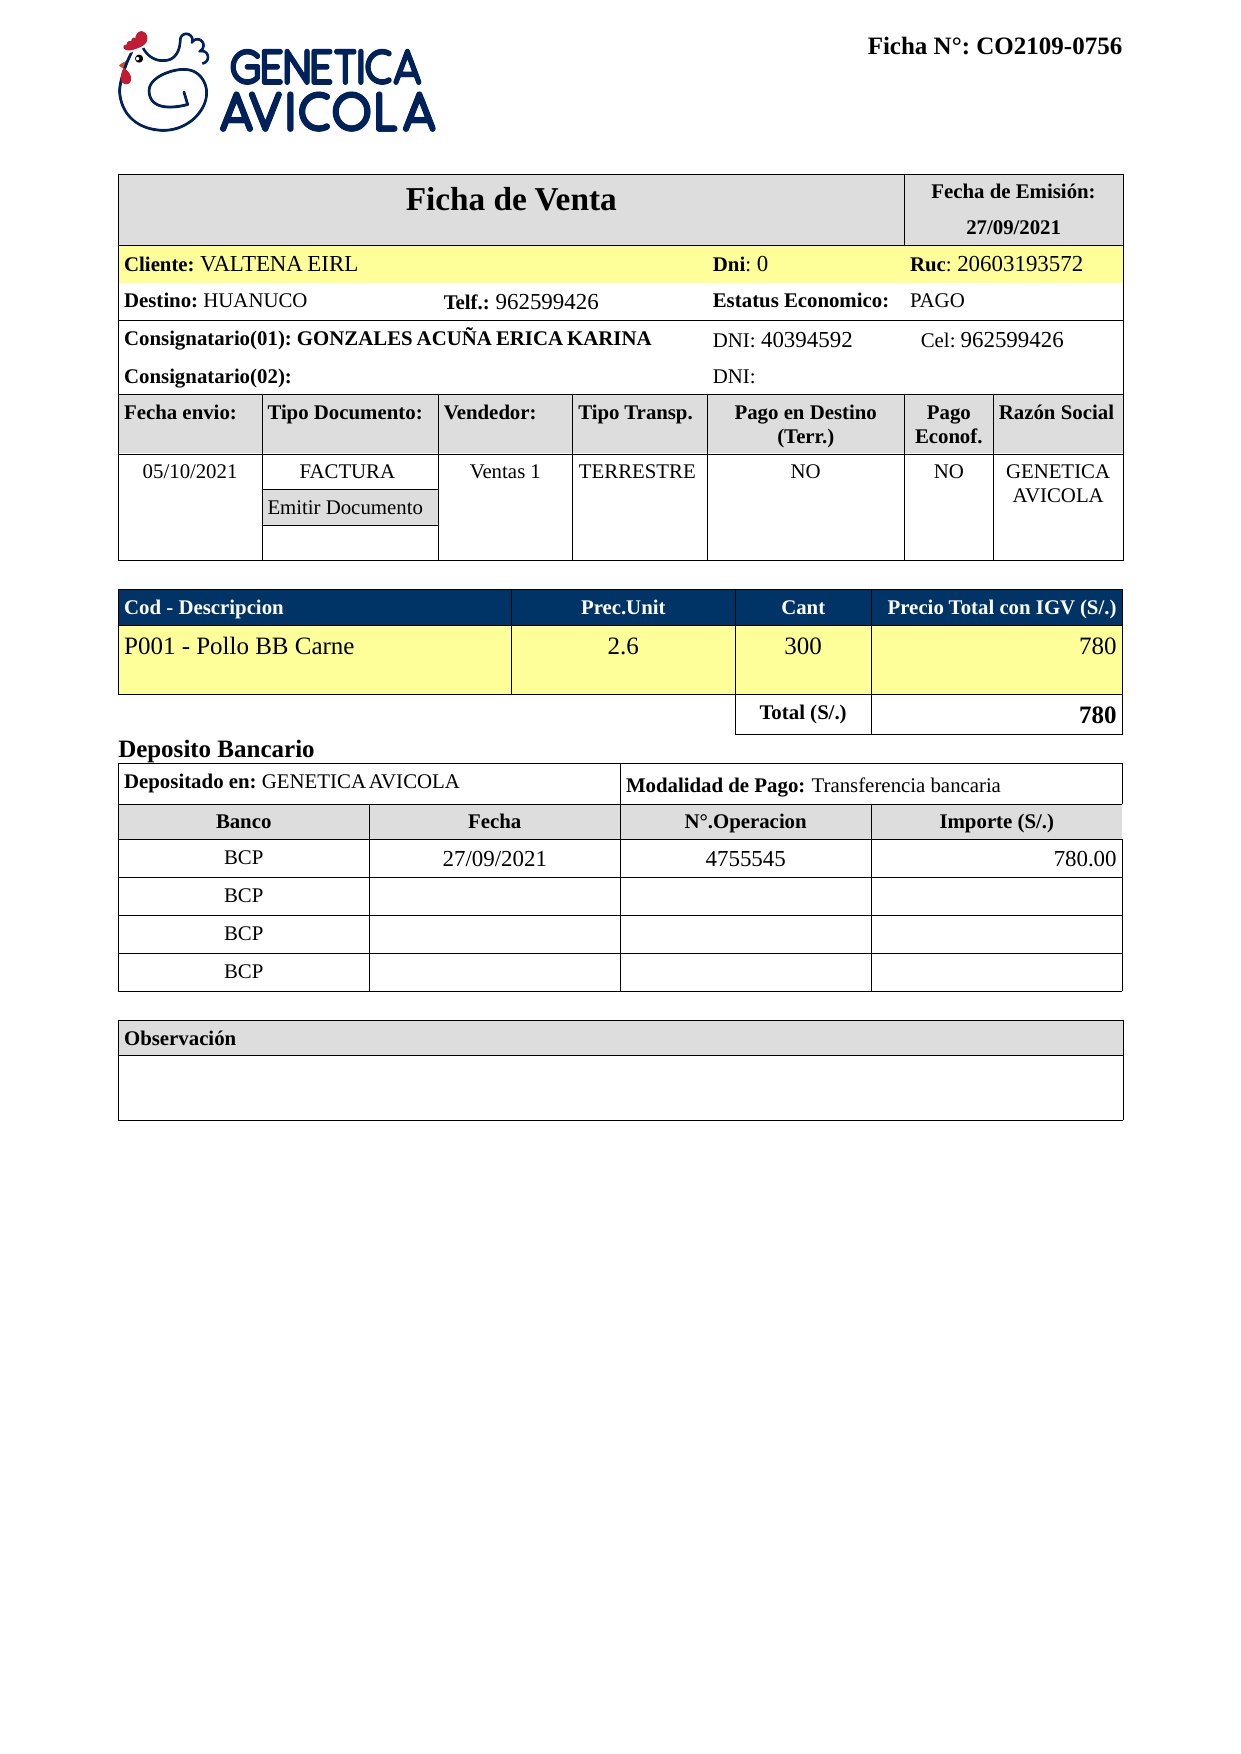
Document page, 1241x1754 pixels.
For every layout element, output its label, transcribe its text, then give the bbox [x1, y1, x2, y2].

table_cell 27/09/2021 [905, 209, 1123, 245]
table_cell BCP [119, 954, 369, 991]
table_header Prec.Unit [512, 590, 735, 625]
table_cell Banco [119, 805, 369, 839]
table_cell BCP [119, 840, 369, 877]
table_cell 4755545 [621, 840, 871, 877]
table_cell Vendedor: [439, 395, 572, 453]
table_header Fecha de Emisión: [905, 175, 1123, 209]
table_cell DNI: 40394592 [707, 321, 915, 358]
table_cell BCP [119, 878, 369, 915]
table_header Precio Total con IGV (S/.) [872, 590, 1122, 625]
table_cell [118, 695, 511, 734]
table_cell Fecha [370, 805, 620, 839]
table_cell Fecha envio: [119, 395, 262, 453]
table_cell Dni: 0 [707, 246, 904, 283]
table_header Depositado en: GENETICA AVICOLA [119, 764, 620, 803]
table_cell Estatus Economico: [707, 283, 904, 320]
table_header Ficha de Venta [119, 175, 904, 245]
table_cell [621, 916, 871, 953]
table_cell 2.6 [512, 626, 735, 694]
table_cell [511, 695, 735, 734]
table_cell Emitir Documento [263, 490, 438, 525]
table_cell Pago en Destino (Terr.) [708, 395, 904, 453]
table_cell Tipo Transp. [573, 395, 707, 453]
text Deposito Bancario [118, 734, 1122, 763]
table_cell Pago Econof. [905, 395, 993, 453]
table_cell [872, 878, 1122, 915]
table_cell Importe (S/.) [872, 805, 1122, 839]
table_cell GENETICA AVICOLA [994, 455, 1123, 560]
table_cell Cliente: VALTENA EIRL [119, 246, 707, 283]
table_cell DNI: [707, 358, 1123, 394]
table_cell Cel: 962599426 [915, 321, 1123, 358]
table_cell Ventas 1 [439, 455, 572, 560]
table_cell BCP [119, 916, 369, 953]
table_cell [872, 954, 1122, 991]
table_cell Ruc: 20603193572 [904, 246, 1123, 283]
table_header Modalidad de Pago: Transferencia bancaria [621, 764, 1122, 803]
table_cell Consignatario(01): GONZALES ACUÑA ERICA KARINA [119, 321, 707, 358]
table_cell [119, 1056, 1123, 1119]
table_cell [263, 526, 438, 560]
table_cell NO [905, 455, 993, 560]
table_cell [370, 916, 620, 953]
table_header Observación [119, 1021, 1123, 1055]
table_header Cod - Descripcion [119, 590, 511, 625]
table_cell NO [708, 455, 904, 560]
table_cell PAGO [904, 283, 1123, 320]
picture [118, 31, 436, 132]
table_cell [872, 916, 1122, 953]
table_cell Destino: HUANUCO [119, 283, 438, 320]
table_cell TERRESTRE [573, 455, 707, 560]
table_cell FACTURA [263, 455, 438, 489]
table_cell 05/10/2021 [119, 455, 262, 560]
table_cell Consignatario(02): [119, 358, 707, 394]
table_cell 300 [736, 626, 871, 694]
table_cell [370, 954, 620, 991]
table_cell [621, 878, 871, 915]
table_cell 780 [872, 695, 1122, 734]
table_cell N°.Operacion [621, 805, 871, 839]
table_cell [370, 878, 620, 915]
table_cell P001 - Pollo BB Carne [119, 626, 511, 694]
table_cell Telf.: 962599426 [438, 283, 707, 320]
table_header Cant [736, 590, 871, 625]
table_cell [621, 954, 871, 991]
table_cell Total (S/.) [736, 695, 871, 734]
table_cell 780.00 [872, 840, 1122, 877]
table_cell Tipo Documento: [263, 395, 438, 453]
table_cell Razón Social [994, 395, 1123, 453]
table_cell 27/09/2021 [370, 840, 620, 877]
table_cell 780 [872, 626, 1122, 694]
